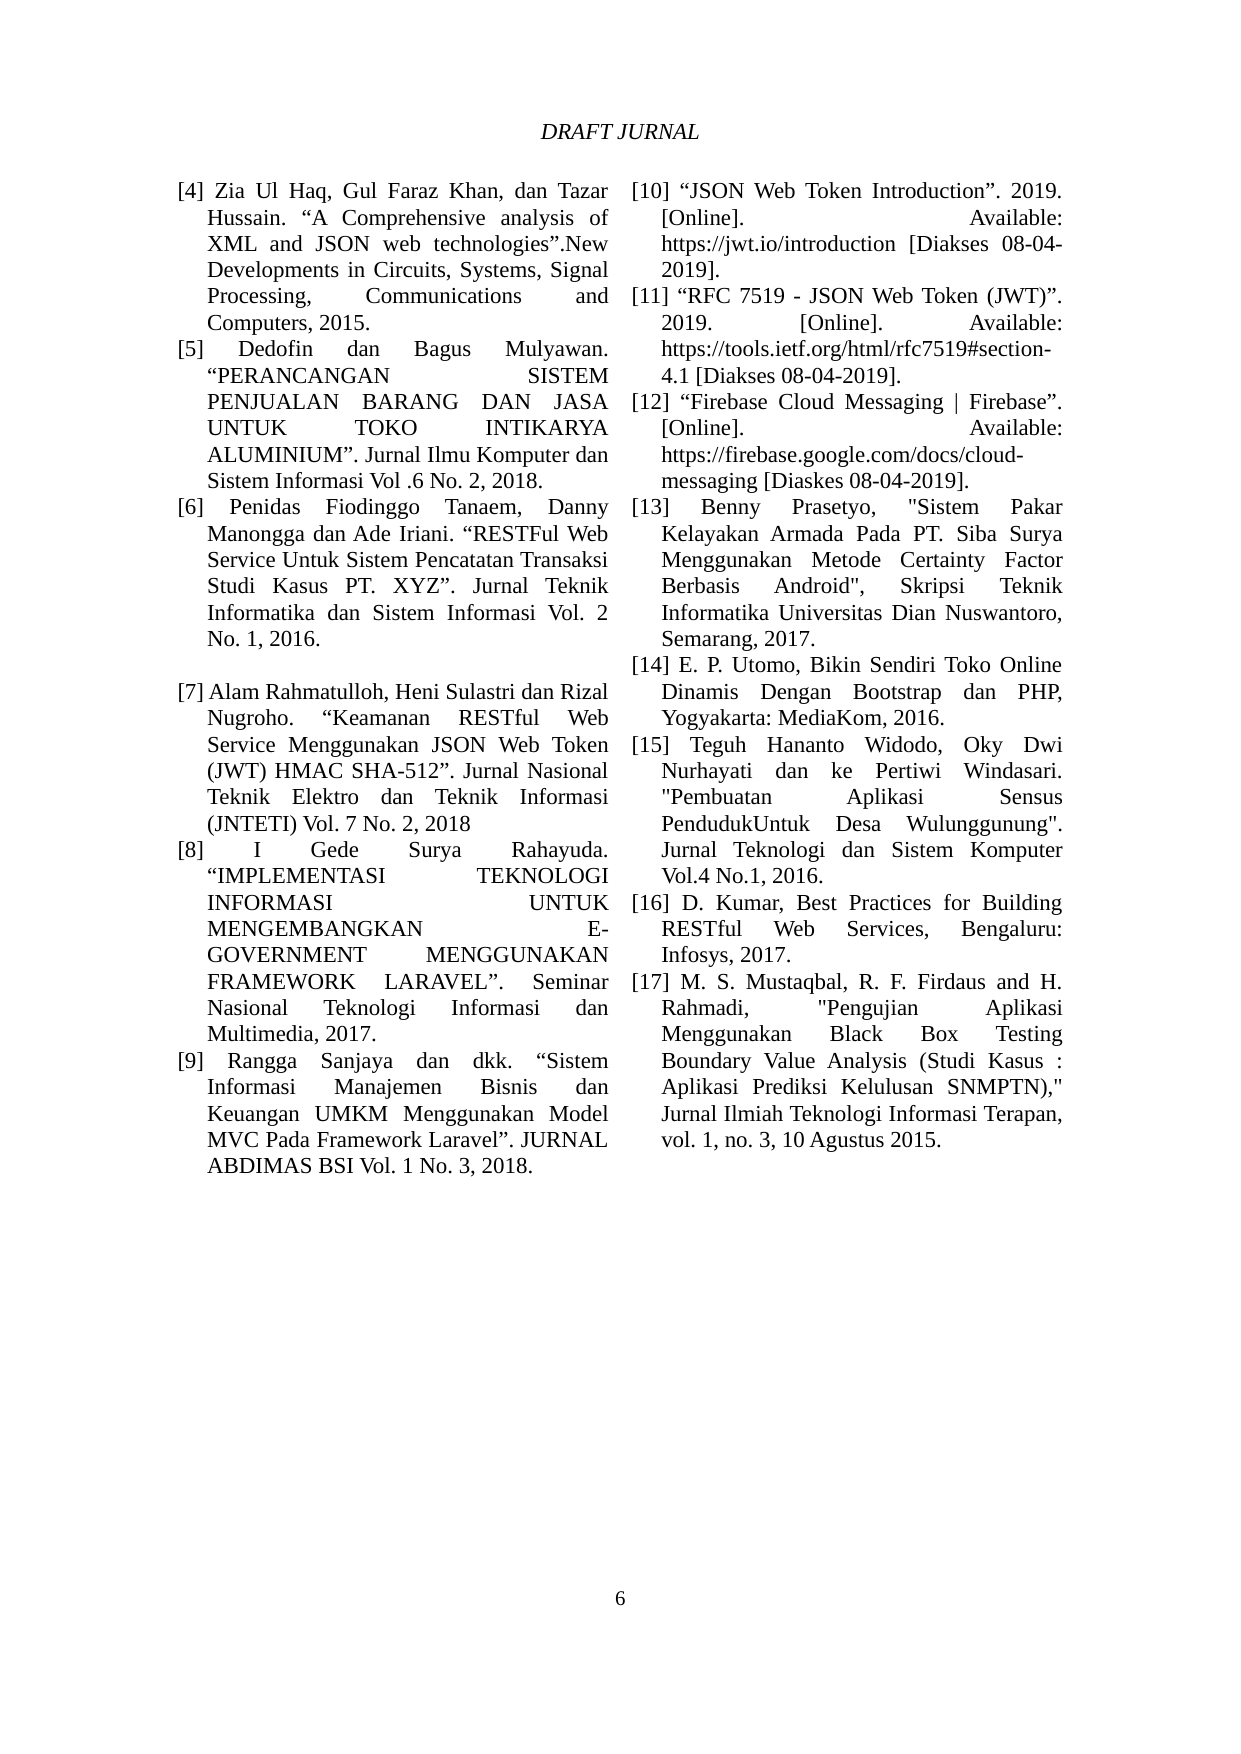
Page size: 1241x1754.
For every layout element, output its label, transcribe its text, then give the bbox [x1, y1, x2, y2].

text [11] “RFC 7519 - JSON Web Token (JWT)”. 2019. [Online]. Available: https://tools.ietf.org/html/rfc7519#section-4.1 [Diakses 08-04-2019]. [631, 283, 1063, 388]
text [15] Teguh Hananto Widodo, Oky Dwi Nurhayati dan ke Pertiwi Windasari. "Pembuatan Aplikasi Sensus PendudukUntuk Desa Wulunggunung". Jurnal Teknologi dan Sistem Komputer Vol.4 No.1, 2016. [631, 731, 1063, 889]
text [16] D. Kumar, Best Practices for Building RESTful Web Services, Bengaluru: Infosys, 2017. [631, 889, 1063, 968]
text [5] Dedofin dan Bagus Mulyawan. “PERANCANGAN SISTEM PENJUALAN BARANG DAN JASA UNTUK TOKO INTIKARYA ALUMINIUM”. Jurnal Ilmu Komputer dan Sistem Informasi Vol .6 No. 2, 2018. [177, 335, 609, 493]
text [10] “JSON Web Token Introduction”. 2019. [Online]. Available: https://jwt.io/introduction [Diakses 08-04-2019]. [631, 177, 1063, 283]
text [6] Penidas Fiodinggo Tanaem, Danny Manongga dan Ade Iriani. “RESTFul Web Service Untuk Sistem Pencatatan Transaksi Studi Kasus PT. XYZ”. Jurnal Teknik Informatika dan Sistem Informasi Vol. 2 No. 1, 2016. [177, 493, 609, 652]
text [8] I Gede Surya Rahayuda. “IMPLEMENTASI TEKNOLOGI INFORMASI UNTUK MENGEMBANGKAN E-GOVERNMENT MENGGUNAKAN FRAMEWORK LARAVEL”. Seminar Nasional Teknologi Informasi dan Multimedia, 2017. [177, 836, 609, 1047]
text [17] M. S. Mustaqbal, R. F. Firdaus and H. Rahmadi, "Pengujian Aplikasi Menggunakan Black Box Testing Boundary Value Analysis (Studi Kasus : Aplikasi Prediksi Kelulusan SNMPTN)," Jurnal Ilmiah Teknologi Informasi Terapan, vol. 1, no. 3, 10 Agustus 2015. [631, 968, 1063, 1152]
text [13] Benny Prasetyo, "Sistem Pakar Kelayakan Armada Pada PT. Siba Surya Menggunakan Metode Certainty Factor Berbasis Android", Skripsi Teknik Informatika Universitas Dian Nuswantoro, Semarang, 2017. [631, 493, 1063, 652]
text [14] E. P. Utomo, Bikin Sendiri Toko Online Dinamis Dengan Bootstrap dan PHP, Yogyakarta: MediaKom, 2016. [631, 652, 1063, 731]
text [7] Alam Rahmatulloh, Heni Sulastri dan Rizal Nugroho. “Keamanan RESTful Web Service Menggunakan JSON Web Token (JWT) HMAC SHA-512”. Jurnal Nasional Teknik Elektro dan Teknik Informasi (JNTETI) Vol. 7 No. 2, 2018 [177, 678, 609, 836]
text [4] Zia Ul Haq, Gul Faraz Khan, dan Tazar Hussain. “A Comprehensive analysis of XML and JSON web technologies”.New Developments in Circuits, Systems, Signal Processing, Communications and Computers, 2015. [177, 177, 609, 335]
text [9] Rangga Sanjaya dan dkk. “Sistem Informasi Manajemen Bisnis dan Keuangan UMKM Menggunakan Model MVC Pada Framework Laravel”. JURNAL ABDIMAS BSI Vol. 1 No. 3, 2018. [177, 1047, 609, 1179]
text [12] “Firebase Cloud Messaging | Firebase”. [Online]. Available: https://firebase.google.com/docs/cloud-messaging [Diaskes 08-04-2019]. [631, 388, 1063, 493]
